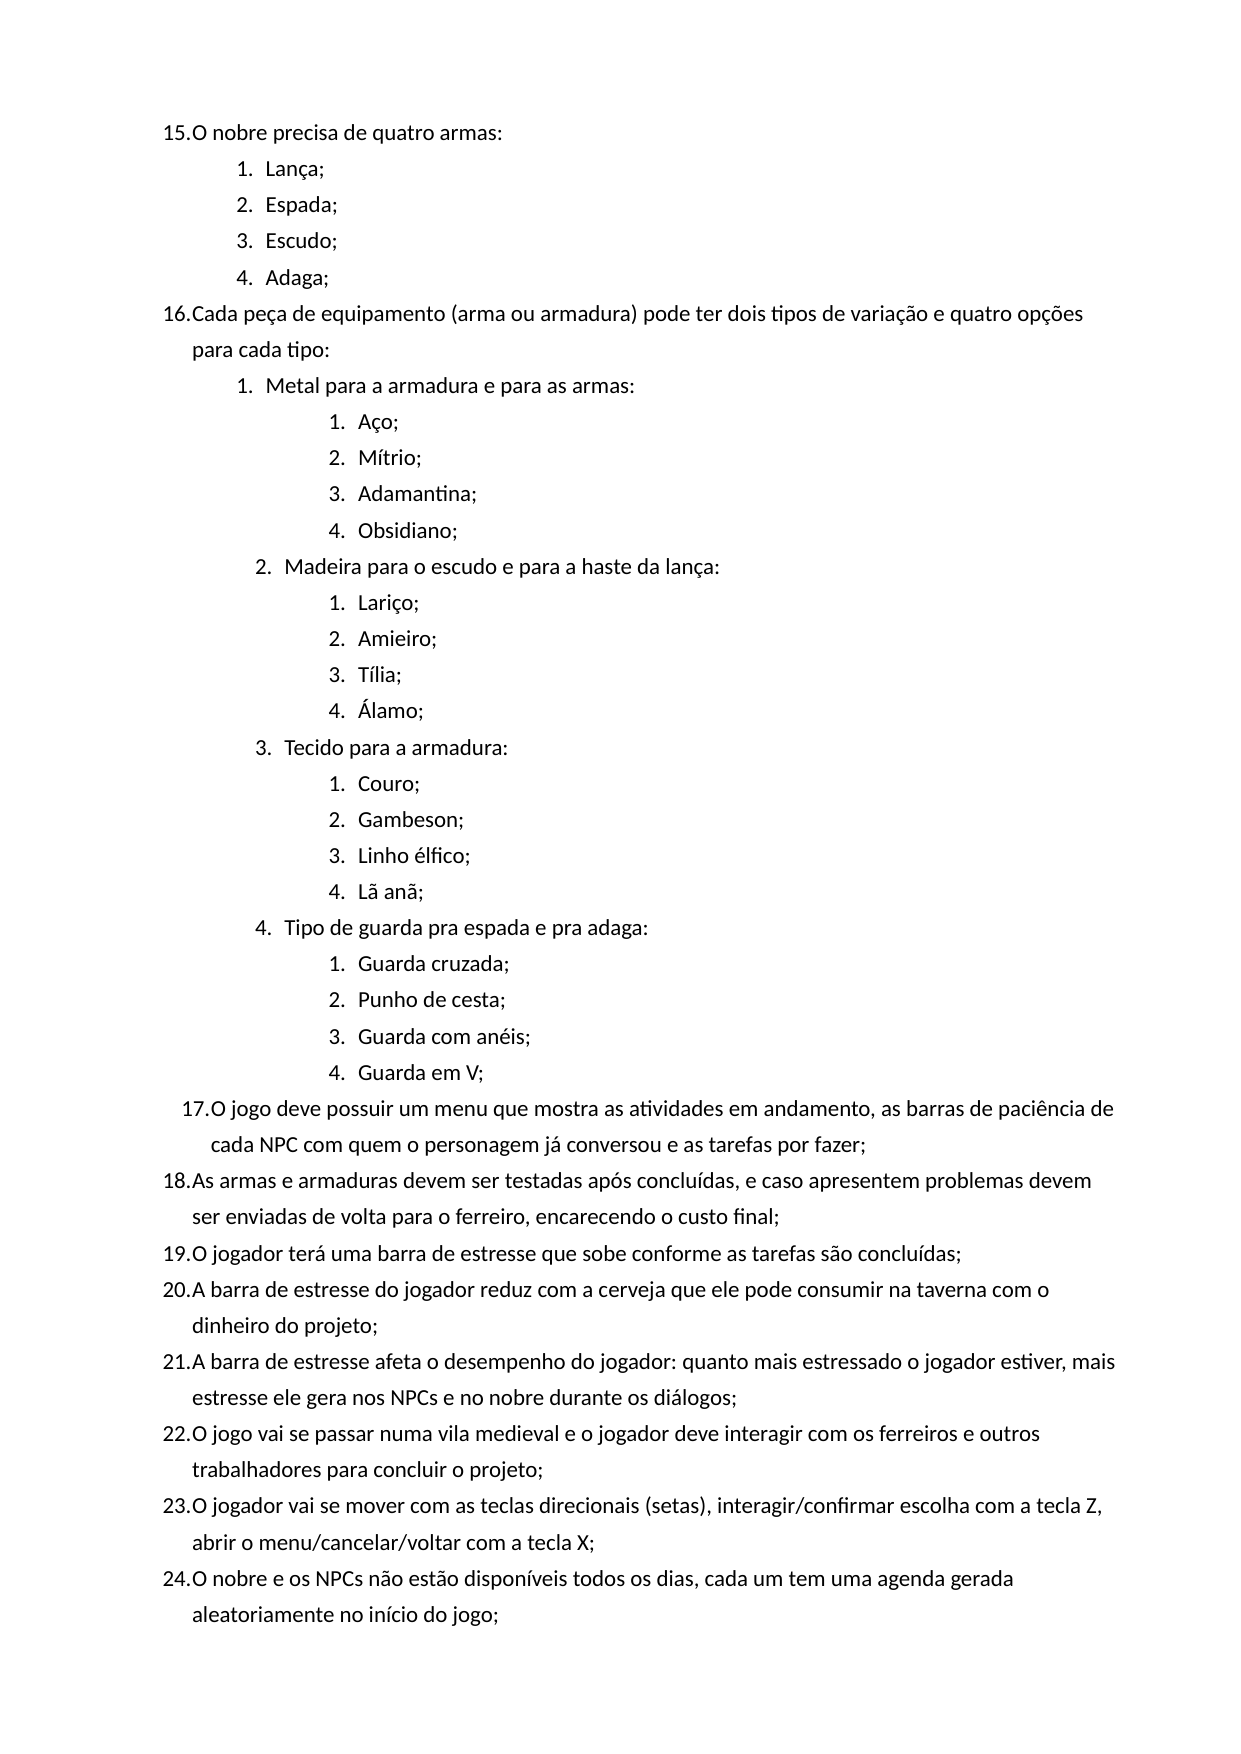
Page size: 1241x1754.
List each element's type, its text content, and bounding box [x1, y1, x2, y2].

list Mítrio; [328, 443, 1122, 471]
list Madeira para o escudo e para a haste da lança: [255, 552, 1122, 580]
list Lã anã; [328, 877, 1122, 905]
list Álamo; [328, 696, 1122, 724]
list Cada peça de equipamento (arma ou armadura) pode ter dois tipos de variação e quatro opções para cada tipo: [162, 299, 1122, 363]
list O jogo deve possuir um menu que mostra as atividades em andamento, as barras de paciência de cada NPC com quem o personagem já conversou e as tarefas por fazer; [181, 1094, 1122, 1158]
list Punho de cesta; [328, 986, 1122, 1014]
list Tília; [328, 660, 1122, 688]
list Aço; [328, 407, 1122, 435]
list Adamantina; [328, 479, 1122, 508]
list Amieiro; [328, 624, 1122, 652]
list Gambeson; [328, 805, 1122, 833]
list Adaga; [236, 263, 1122, 291]
list O jogador terá uma barra de estresse que sobe conforme as tarefas são concluídas; [162, 1239, 1122, 1267]
list Tecido para a armadura: [255, 733, 1122, 761]
list As armas e armaduras devem ser testadas após concluídas, e caso apresentem problemas devem ser enviadas de volta para o ferreiro, encarecendo o custo final; [162, 1166, 1122, 1231]
list O jogo vai se passar numa vila medieval e o jogador deve interagir com os ferreiros e outros trabalhadores para concluir o projeto; [162, 1419, 1122, 1483]
list A barra de estresse do jogador reduz com a cerveja que ele pode consumir na taverna com o dinheiro do projeto; [162, 1275, 1122, 1339]
list Couro; [328, 769, 1122, 797]
list Guarda com anéis; [328, 1022, 1122, 1050]
list Metal para a armadura e para as armas: [236, 371, 1122, 399]
list O jogador vai se mover com as teclas direcionais (setas), interagir/confirmar escolha com a tecla Z, abrir o menu/cancelar/voltar com a tecla X; [162, 1492, 1122, 1556]
list Tipo de guarda pra espada e pra adaga: [255, 913, 1122, 941]
list Guarda cruzada; [328, 949, 1122, 977]
list Lariço; [328, 588, 1122, 616]
list A barra de estresse afeta o desempenho do jogador: quanto mais estressado o jogador estiver, mais estresse ele gera nos NPCs e no nobre durante os diálogos; [162, 1347, 1122, 1411]
list Linho élfico; [328, 841, 1122, 869]
list Escudo; [236, 227, 1122, 254]
list O nobre precisa de quatro armas: [162, 118, 1122, 146]
list Obsidiano; [328, 516, 1122, 544]
list Guarda em V; [328, 1058, 1122, 1086]
list Lança; [236, 154, 1122, 182]
list Espada; [236, 190, 1122, 218]
list O nobre e os NPCs não estão disponíveis todos os dias, cada um tem uma agenda gerada aleatoriamente no início do jogo; [162, 1564, 1122, 1628]
